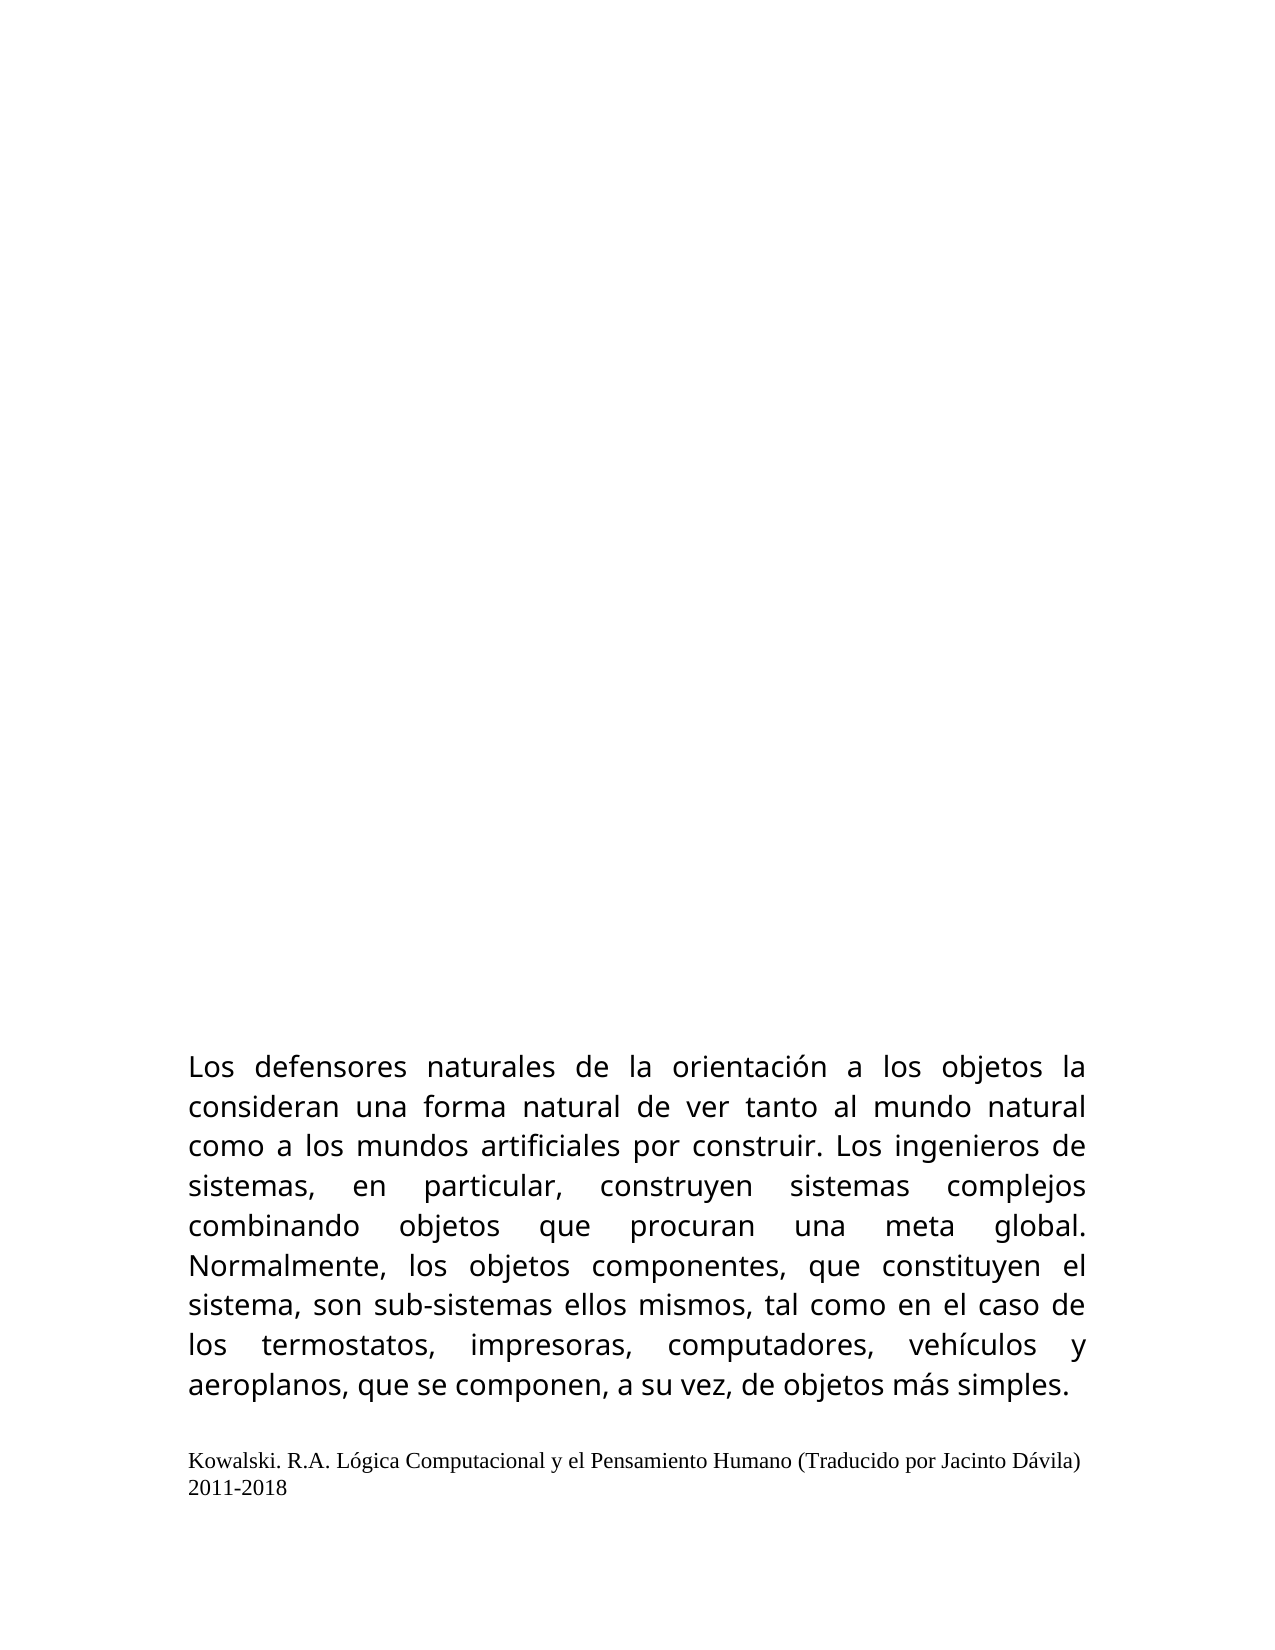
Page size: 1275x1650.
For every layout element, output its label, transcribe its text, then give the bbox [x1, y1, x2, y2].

text Los defensores naturales de la orientación a los objetos la consideran una forma natural de ver tanto al mundo natural como a los mundos artificiales por construir. Los ingenieros de sistemas, en particular, construyen sistemas complejos combinando objetos que procuran una meta global. Normalmente, los objetos componentes, que constituyen el sistema, son sub-sistemas ellos mismos, tal como en el caso de los termostatos, impresoras, computadores, vehículos y aeroplanos, que se componen, a su vez, de objetos más simples. [188, 1046, 1087, 1403]
